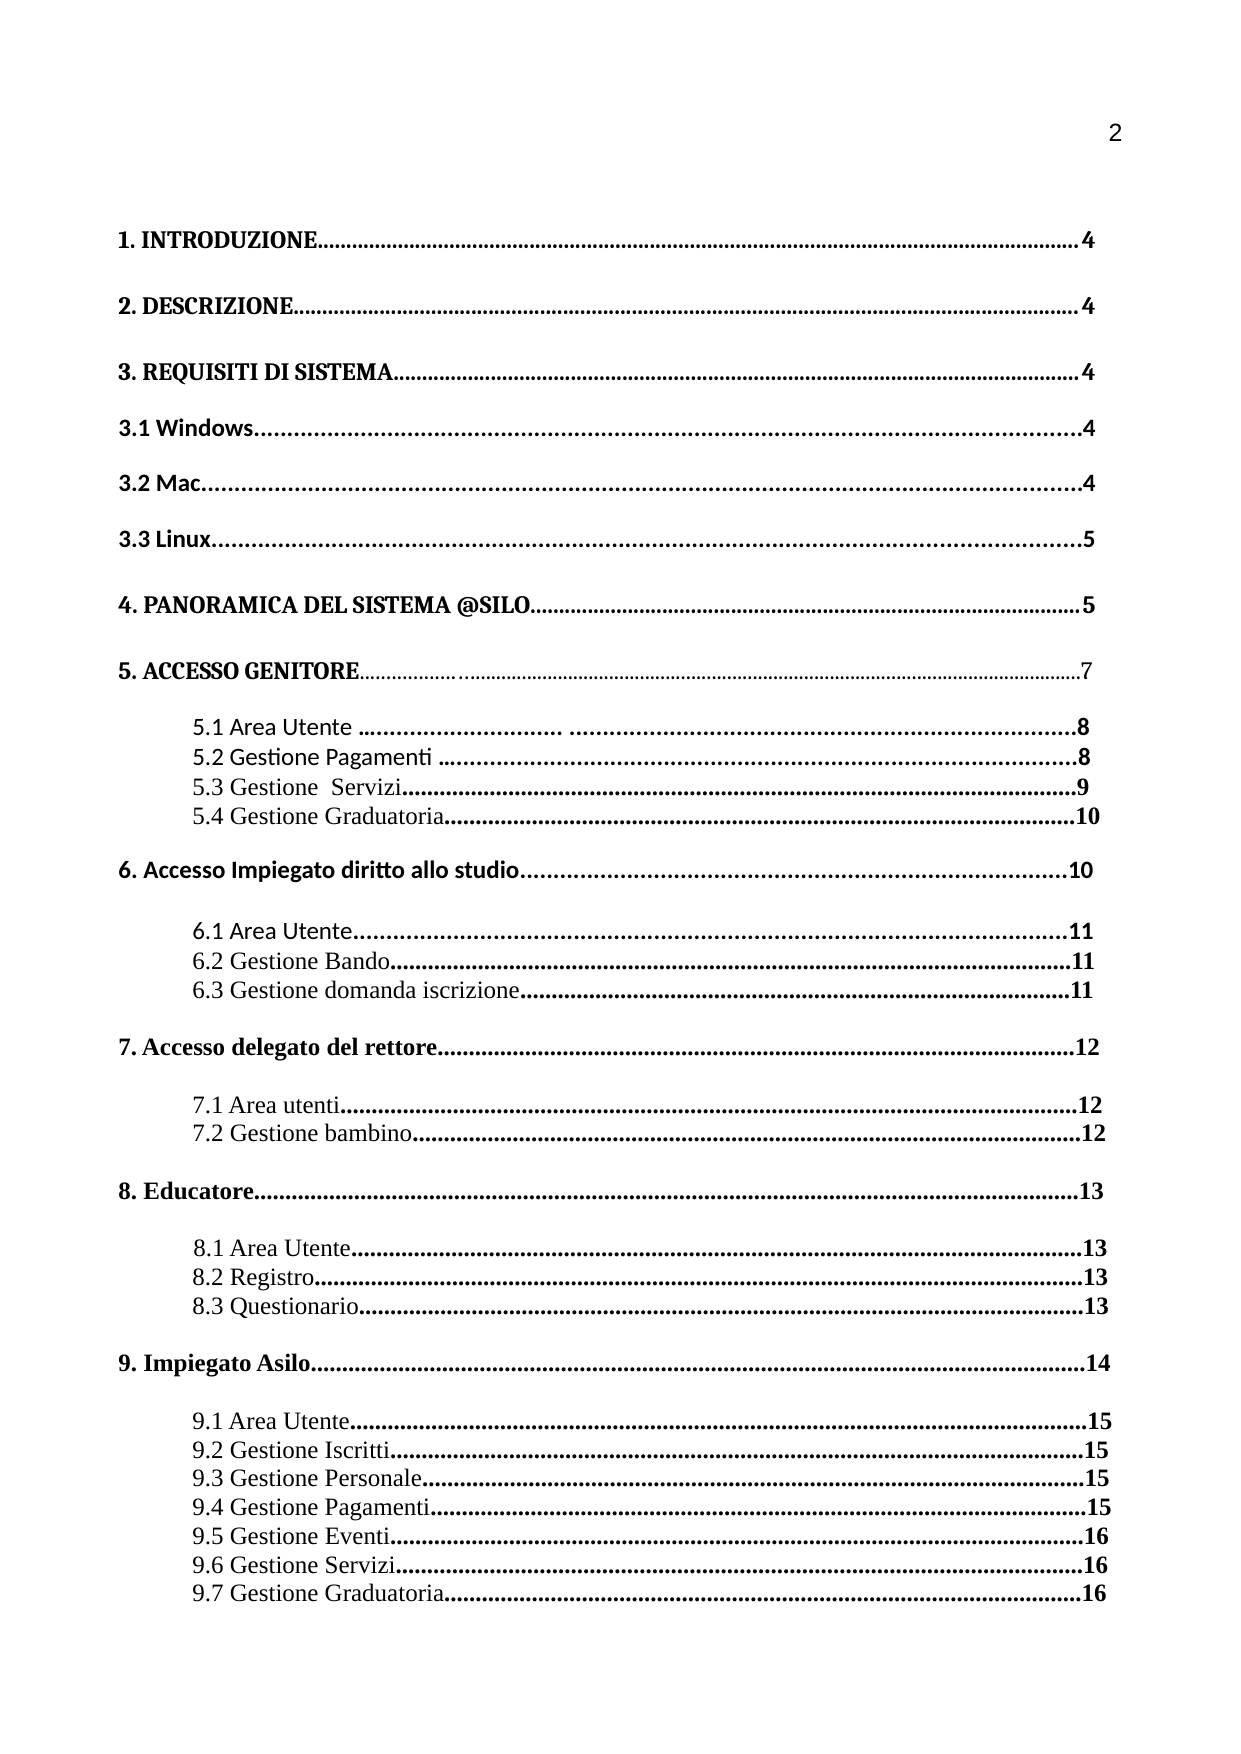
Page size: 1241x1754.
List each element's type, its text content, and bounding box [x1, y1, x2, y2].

text 6.2 Gestione Bando.............................................................................................................11 [192, 946, 1122, 975]
text 9.6 Gestione Servizi..............................................................................................................16 [192, 1550, 1122, 1578]
text 4. Panoramica del sistema @silo 5 [118, 591, 1122, 620]
text 8.2 Registro...........................................................................................................................13 [192, 1262, 1122, 1291]
text 9.3 Gestione Personale..........................................................................................................15 [192, 1463, 1122, 1492]
text 5.1 Area Utente …............................ ............................................................................8 [192, 711, 1122, 741]
text 7.2 Gestione bambino...........................................................................................................12 [192, 1118, 1122, 1147]
text 2. Descrizione 4 [118, 292, 1122, 321]
text 9.5 Gestione Eventi...............................................................................................................16 [192, 1521, 1122, 1550]
text 9.4 Gestione Pagamenti.........................................................................................................15 [192, 1492, 1122, 1521]
text 8. Educatore....................................................................................................................................13 [118, 1176, 1122, 1205]
text 9.1 Area Utente......................................................................................................................15 [192, 1406, 1122, 1435]
subtitle 2 [118, 118, 1122, 147]
text 9.7 Gestione Graduatoria......................................................................................................16 [192, 1578, 1122, 1607]
text 6.1 Area Utente...........................................................................................................11 [192, 916, 1122, 946]
text 3.2 Mac 4 [118, 467, 1122, 498]
text 3.1 Windows 4 [118, 412, 1122, 442]
text 7. Accesso delegato del rettore......................................................................................................12 [118, 1032, 1122, 1061]
text 5.2 Gestione Pagamenti ….............................................................................................8 [192, 741, 1122, 772]
text 6.3 Gestione domanda iscrizione........................................................................................11 [192, 975, 1122, 1003]
text 6. Accesso Impiegato diritto allo studio..................................................................................10 [118, 854, 1122, 885]
text 8.1 Area Utente.....................................................................................................................13 [118, 1233, 1122, 1262]
text 9.2 Gestione Iscritti...............................................................................................................15 [192, 1435, 1122, 1463]
text 5.3 Gestione Servizi............................................................................................................9 [192, 772, 1122, 801]
text 5. accesso genitore …......................................................................................................................7 [118, 657, 1122, 686]
text 8.3 Questionario....................................................................................................................13 [192, 1291, 1122, 1320]
text 3.3 Linux 5 [118, 523, 1122, 553]
text 1. Introduzione 4 [118, 226, 1122, 254]
text 9. Impiegato Asilo............................................................................................................................14 [118, 1348, 1122, 1377]
text 5.4 Gestione Graduatoria.....................................................................................................10 [192, 801, 1122, 829]
text 3. Requisiti di sistema 4 [118, 358, 1122, 387]
text 7.1 Area utenti......................................................................................................................12 [192, 1090, 1122, 1118]
